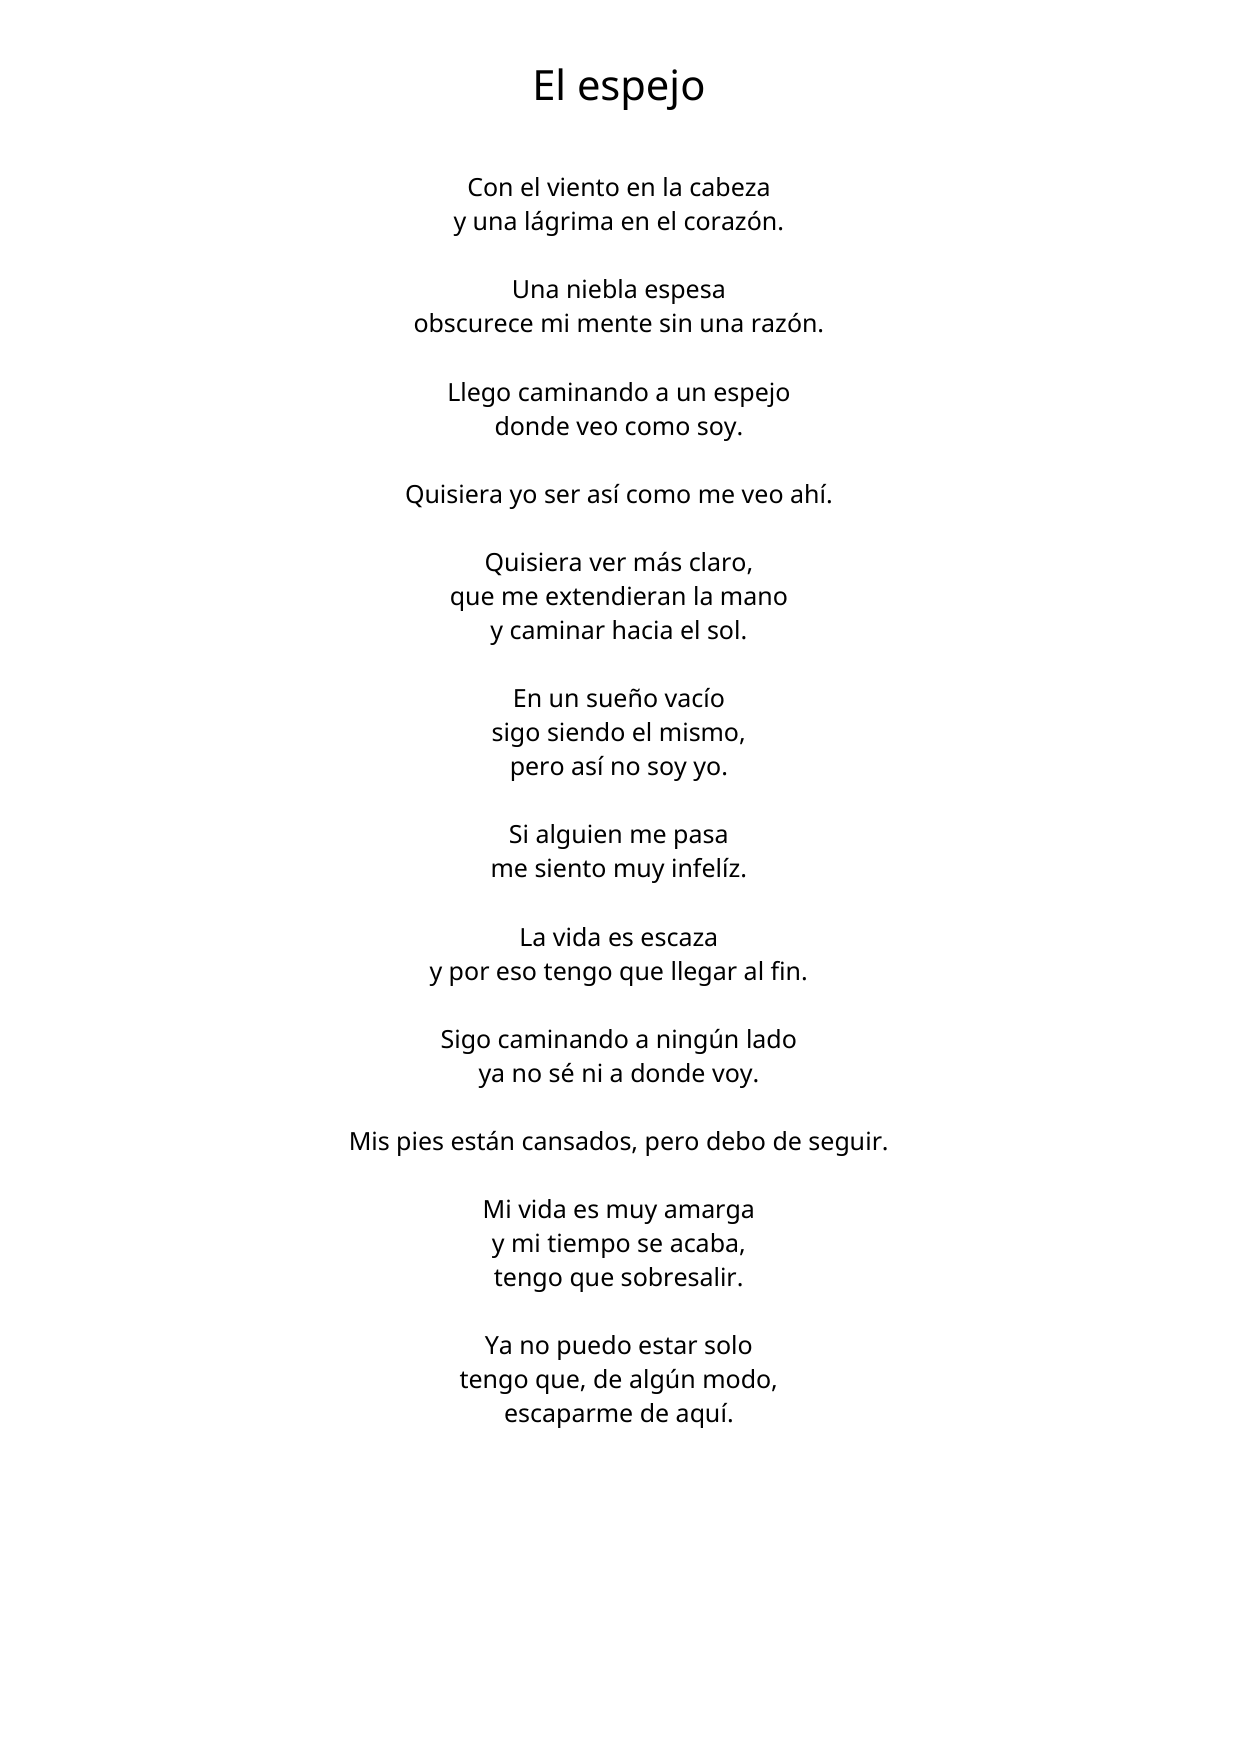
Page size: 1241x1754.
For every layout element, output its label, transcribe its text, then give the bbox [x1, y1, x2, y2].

text Ya no puedo estar solo [56, 1328, 1181, 1362]
text me siento muy infelíz. [56, 851, 1181, 885]
text y caminar hacia el sol. [56, 613, 1181, 647]
text que me extendieran la mano [56, 578, 1181, 613]
text pero así no soy yo. [56, 749, 1181, 783]
text obscurece mi mente sin una razón. [56, 306, 1181, 340]
text tengo que, de algún modo, [56, 1362, 1181, 1396]
text Quisiera yo ser así como me veo ahí. [56, 476, 1181, 510]
text Mis pies están cansados, pero debo de seguir. [56, 1123, 1181, 1158]
text El espejo [56, 56, 1181, 113]
text En un sueño vacío [56, 681, 1181, 715]
text sigo siendo el mismo, [56, 715, 1181, 749]
text Si alguien me pasa [56, 817, 1181, 851]
text escaparme de aquí. [56, 1396, 1181, 1430]
text ya no sé ni a donde voy. [56, 1055, 1181, 1089]
text Sigo caminando a ningún lado [56, 1021, 1181, 1055]
text Quisiera ver más claro, [56, 544, 1181, 578]
text Mi vida es muy amarga [56, 1192, 1181, 1226]
text y una lágrima en el corazón. [56, 204, 1181, 238]
text y mi tiempo se acaba, [56, 1226, 1181, 1260]
text Con el viento en la cabeza [56, 170, 1181, 204]
text La vida es escaza [56, 919, 1181, 953]
text tengo que sobresalir. [56, 1260, 1181, 1294]
text Una niebla espesa [56, 272, 1181, 306]
text donde veo como soy. [56, 408, 1181, 442]
text Llego caminando a un espejo [56, 374, 1181, 408]
text y por eso tengo que llegar al fin. [56, 953, 1181, 987]
